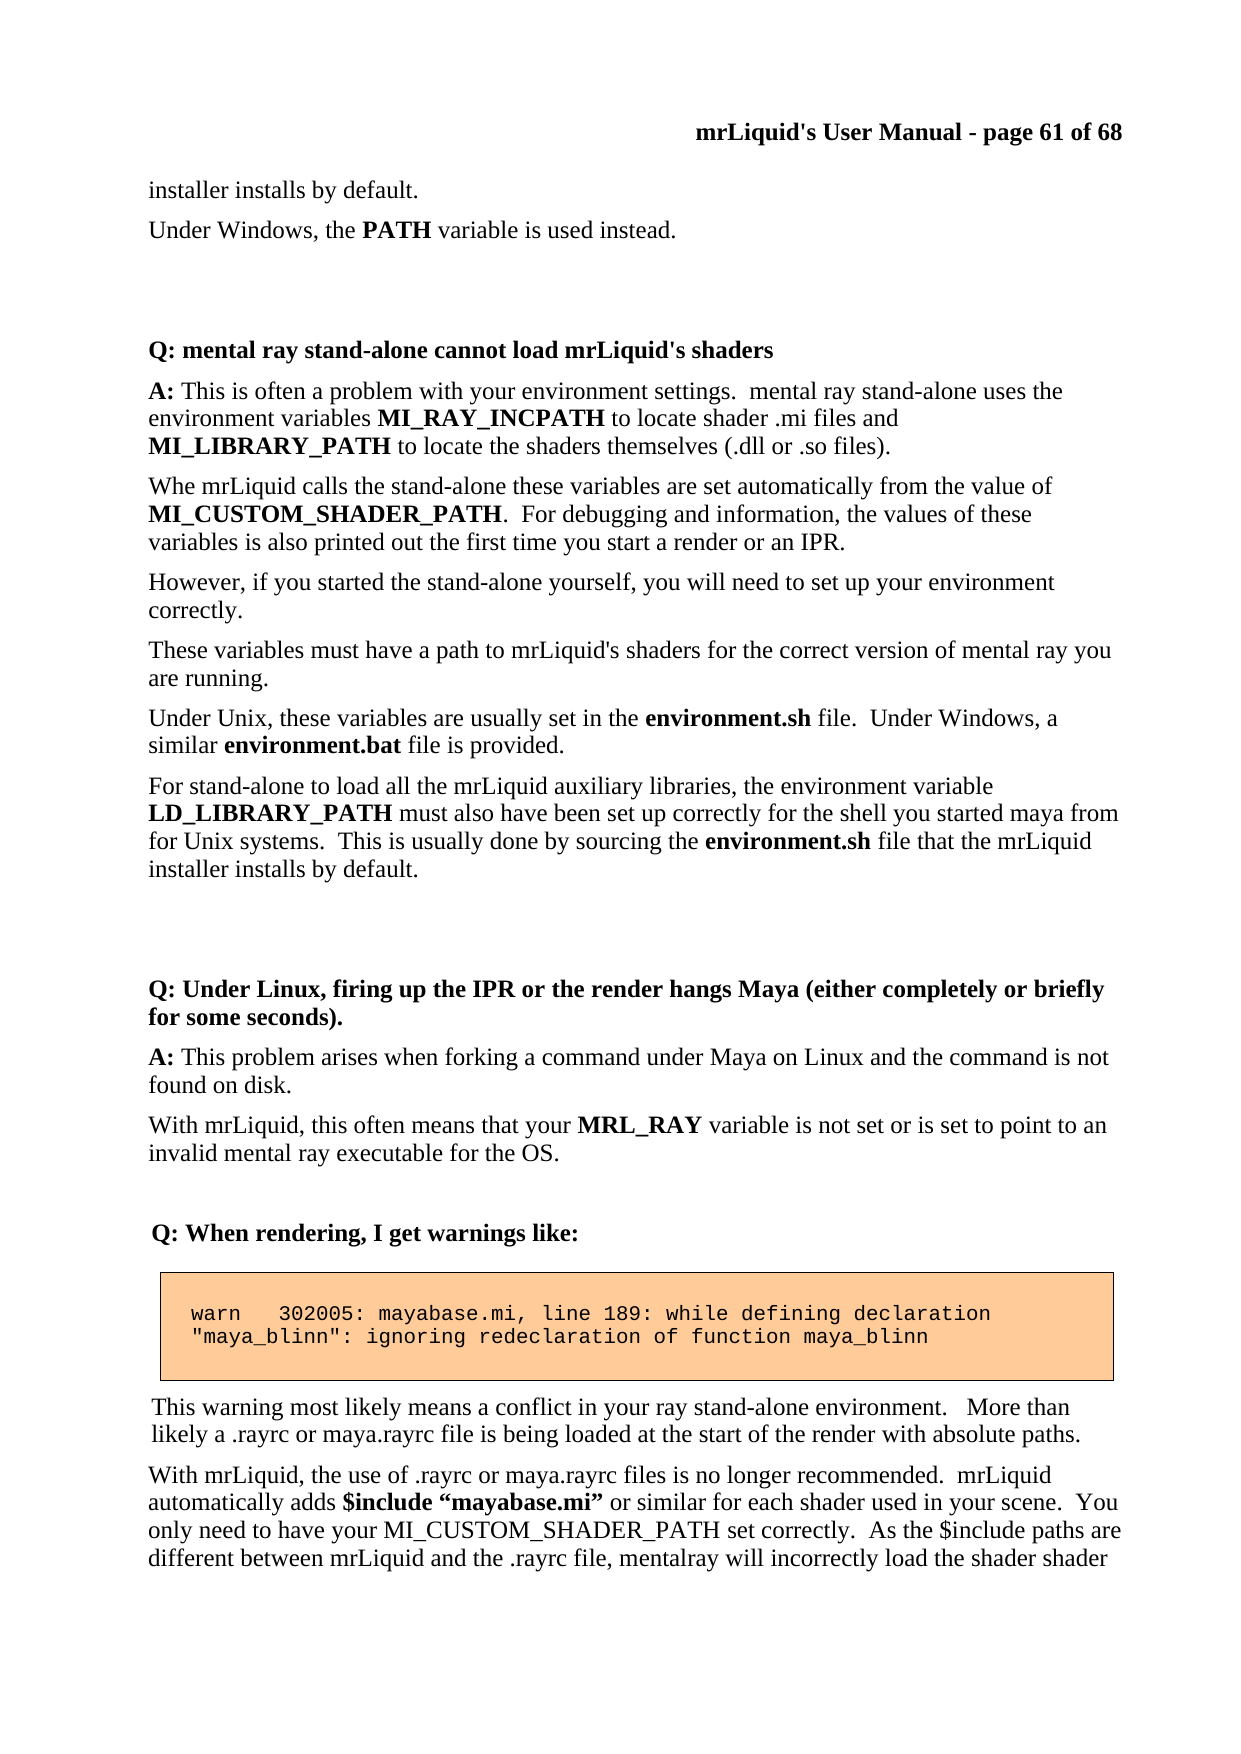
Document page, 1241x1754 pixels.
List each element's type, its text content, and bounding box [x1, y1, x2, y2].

text With mrLiquid, this often means that your MRL_RAY variable is not set or is set to point to an invalid mental ray executable for the OS. [148, 1111, 1122, 1167]
text This warning most likely means a conflict in your ray stand-alone environment. More than likely a .rayrc or maya.rayrc file is being loaded at the start of the render with absolute paths. [151, 1260, 1122, 1448]
text warn 302005: mayabase.mi, line 189: while defining declaration "maya_blinn": ignoring redeclaration of function maya_blinn [191, 1303, 1083, 1350]
text For stand-alone to load all the mrLiquid auxiliary libraries, the environment variable LD_LIBRARY_PATH must also have been set up correctly for the shell you started maya from for Unix systems. This is usually done by sourcing the environment.sh file that the mrLiquid installer installs by default. [148, 772, 1122, 883]
text However, if you started the stand-alone yourself, you will need to set up your environment correctly. [148, 568, 1122, 623]
text Under Unix, these variables are usually set in the environment.sh file. Under Windows, a similar environment.bat file is provided. [148, 704, 1122, 759]
text A: This problem arises when forking a command under Maya on Linux and the command is not found on disk. [148, 1043, 1122, 1099]
text Q: When rendering, I get warnings like: [151, 1219, 1122, 1247]
text These variables must have a path to mrLiquid's shaders for the correct version of mental ray you are running. [148, 636, 1122, 691]
text Q: mental ray stand-alone cannot load mrLiquid's shaders [148, 337, 1122, 364]
text With mrLiquid, the use of .rayrc or maya.rayrc files is no longer recommended. mrLiquid automatically adds $include “mayabase.mi” or similar for each shader used in your scene. You only need to have your MI_CUSTOM_SHADER_PATH set correctly. As the $include paths are different between mrLiquid and the .rayrc file, mentalray will incorrectly load the shader shader [148, 1461, 1122, 1572]
text installer installs by default. [148, 176, 1122, 203]
text A: This is often a problem with your environment settings. mental ray stand-alone uses the environment variables MI_RAY_INCPATH to locate shader .mi files and MI_LIBRARY_PATH to locate the shaders themselves (.dll or .so files). [148, 377, 1122, 460]
text Q: Under Linux, firing up the IPR or the render hangs Maya (either completely or briefly for some seconds). [148, 976, 1122, 1031]
text Under Windows, the PATH variable is used instead. [148, 216, 1122, 244]
text Whe mrLiquid calls the stand-alone these variables are set automatically from the value of MI_CUSTOM_SHADER_PATH. For debugging and information, the values of these variables is also printed out the first time you start a render or an IPR. [148, 472, 1122, 556]
